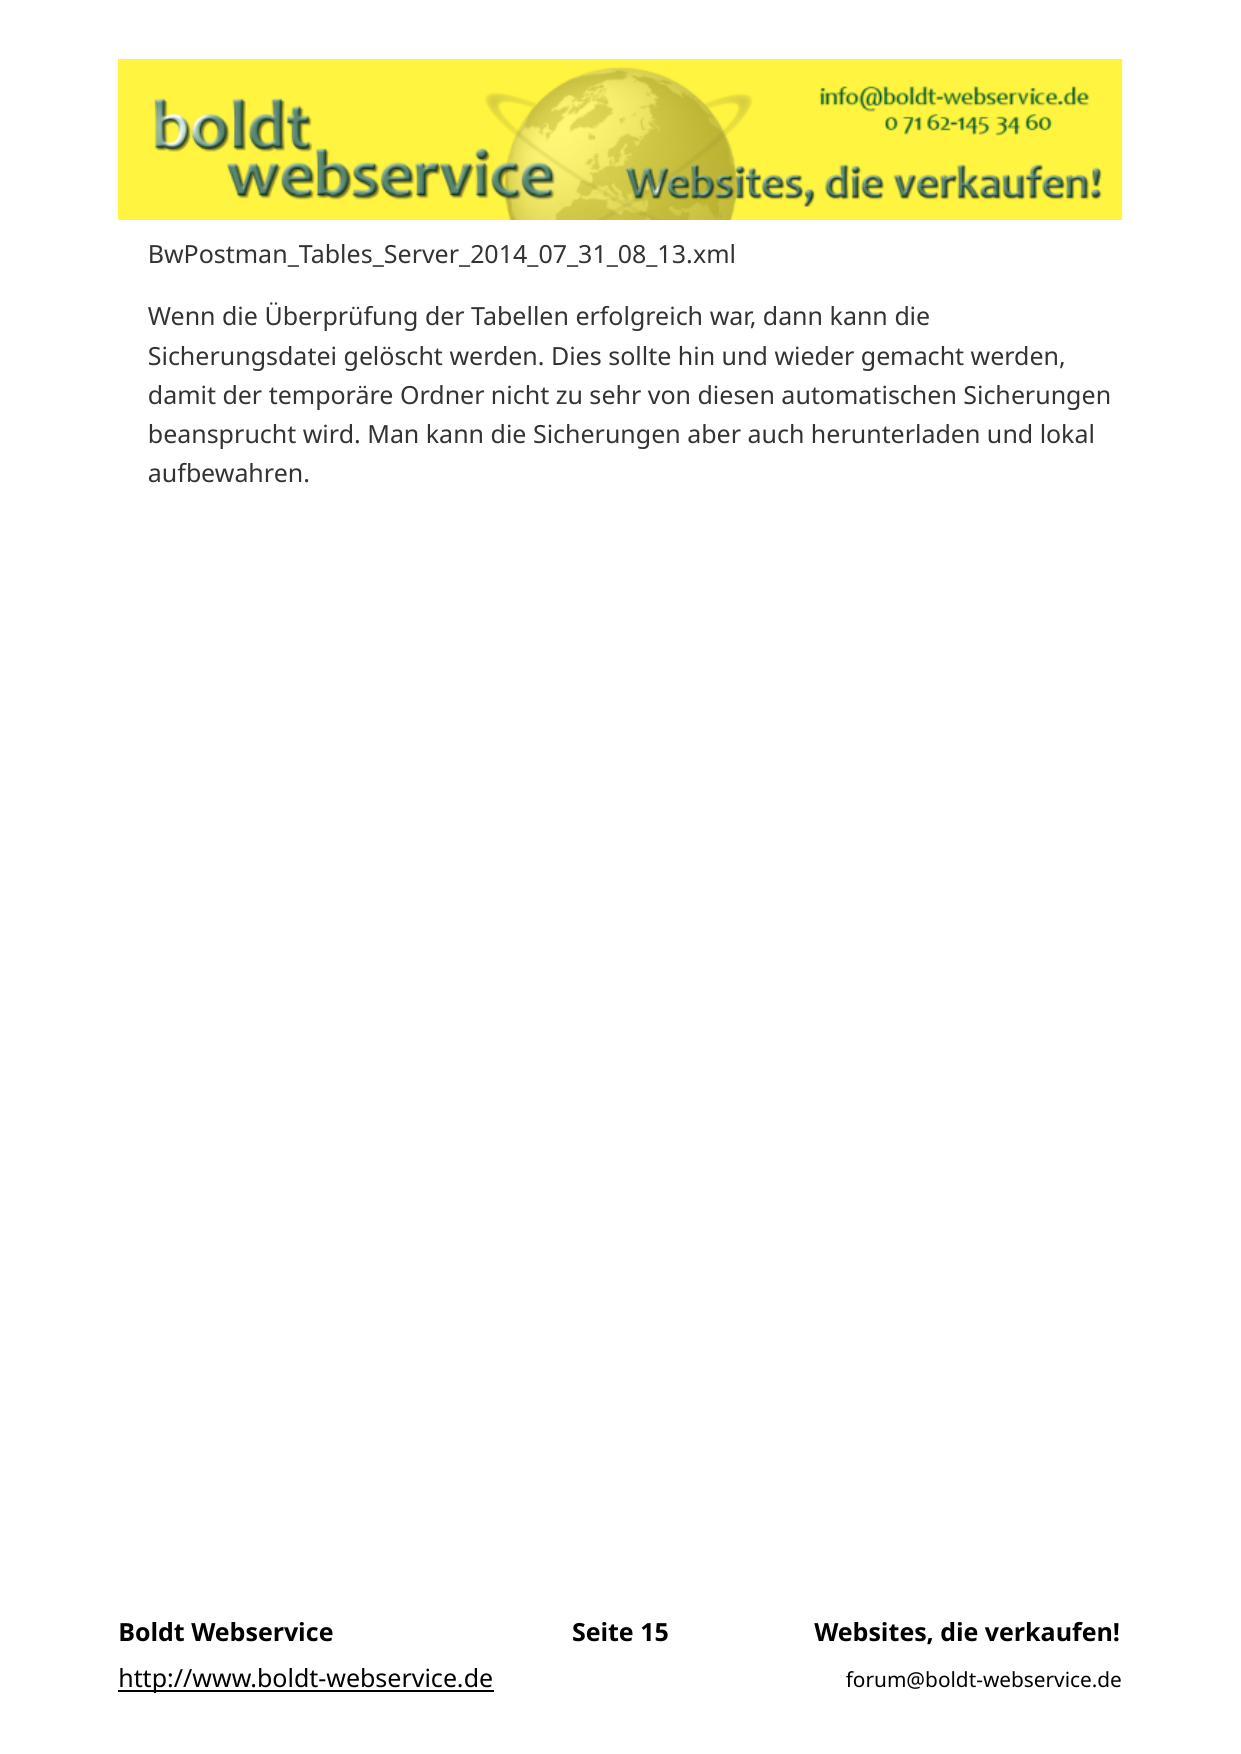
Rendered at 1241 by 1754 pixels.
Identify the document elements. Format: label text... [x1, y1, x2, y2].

picture [118, 59, 1123, 220]
text Wenn die Überprüfung der Tabellen erfolgreich war, dann kann die Sicherungsdatei gelöscht werden. Dies sollte hin und wieder gemacht werden, damit der temporäre Ordner nicht zu sehr von diesen automatischen Sicherungen beansprucht wird. Man kann die Sicherungen aber auch herunterladen und lokal aufbewahren. [148, 299, 1122, 490]
text BwPostman_Tables_Server_2014_07_31_08_13.xml [148, 236, 1122, 270]
